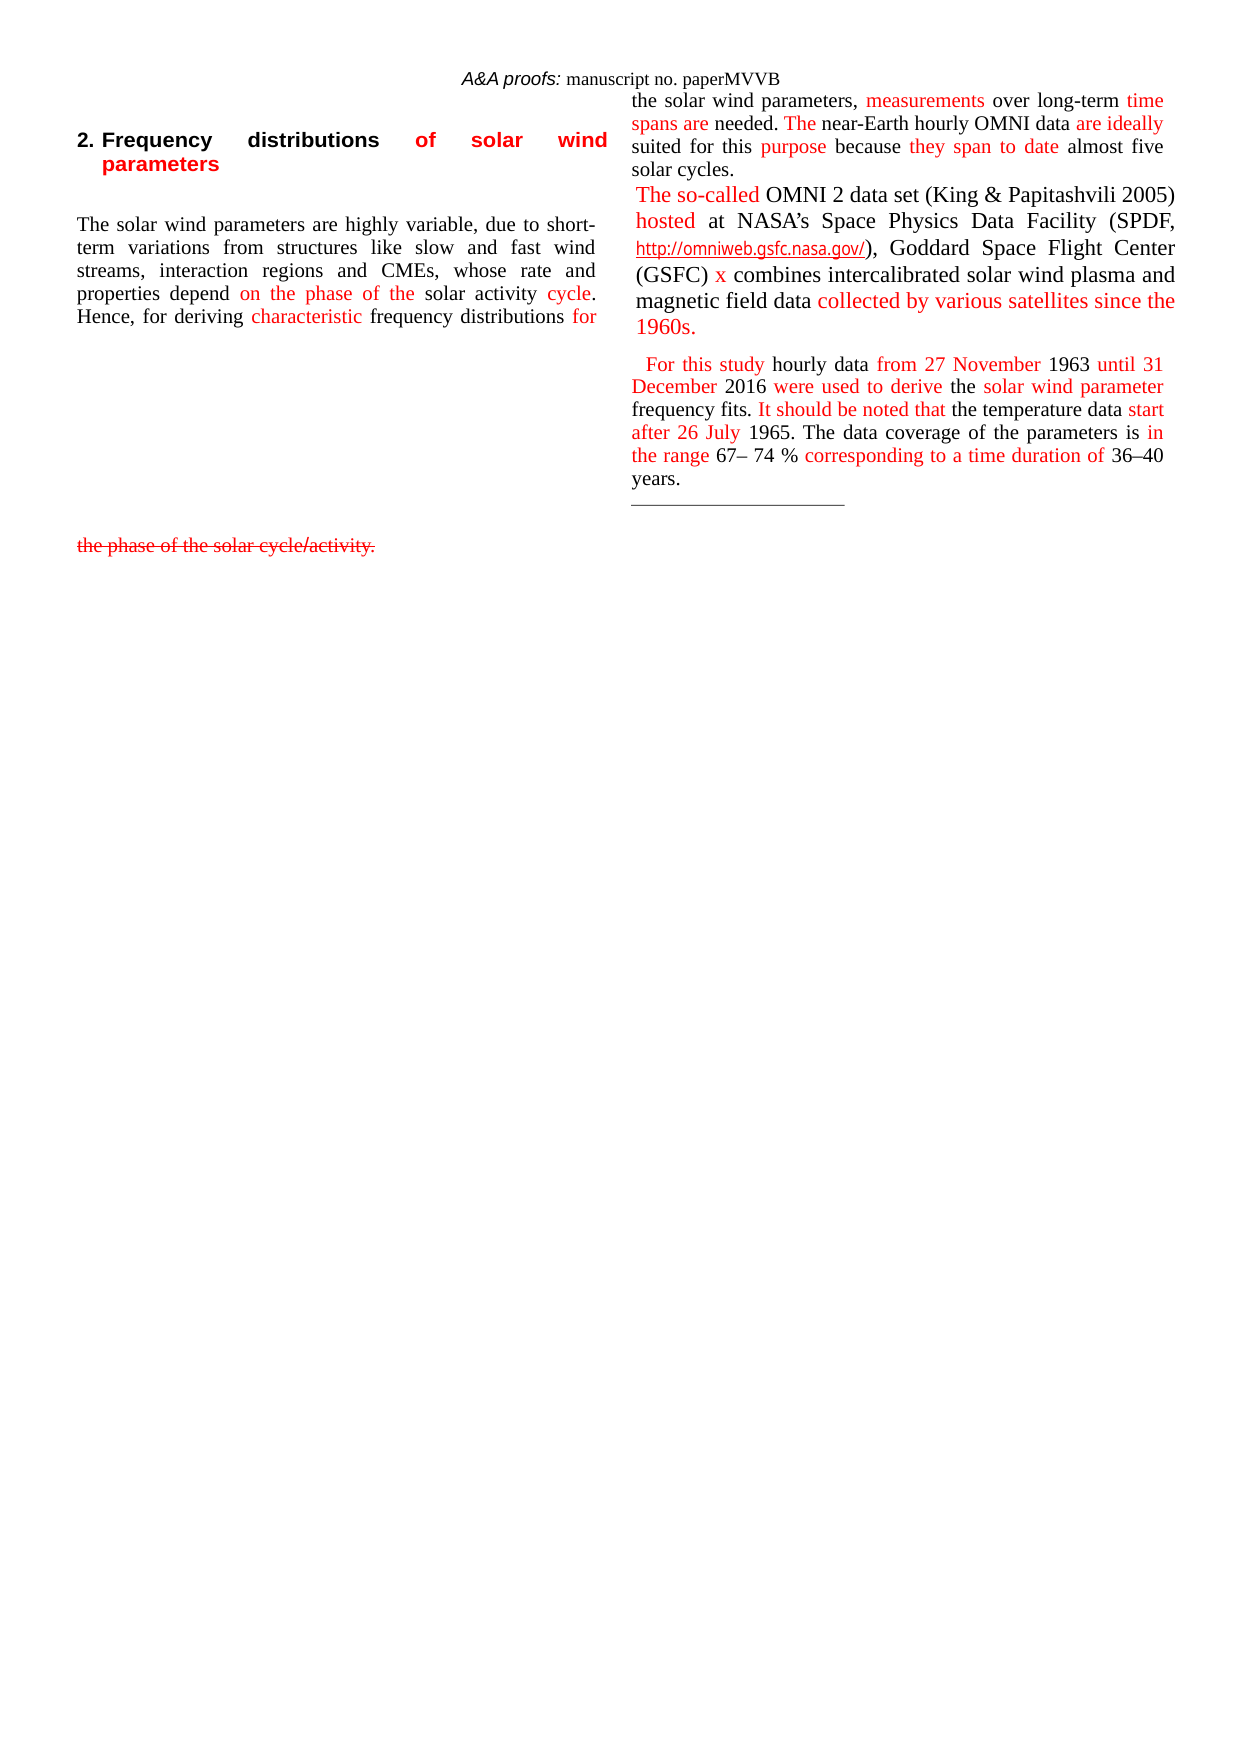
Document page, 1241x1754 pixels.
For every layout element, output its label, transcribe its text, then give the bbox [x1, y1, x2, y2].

subtitle Frequency distributions of solar wind parameters [77, 128, 608, 176]
text The so-called OMNI 2 data set (King & Papitashvili 2005) hosted at NASA’s Space Physics Data Facility (SPDF, http://omniweb.gsfc.nasa.gov/), Goddard Space Flight Center (GSFC) x combines intercalibrated solar wind plasma and magnetic field data collected by various satellites since the 1960s. [636, 181, 1176, 340]
text For this study hourly data from 27 November 1963 until 31 December 2016 were used to derive the solar wind parameter frequency fits. It should be noted that the temperature data start after 26 July 1965. The data coverage of the parameters is in the range 67– 74 % corresponding to a time duration of 36–40 years. [631, 353, 1164, 490]
text The solar wind parameters are highly variable, due to short- term variations from structures like slow and fast wind streams, interaction regions and CMEs, whose rate and properties depend on the phase of the solar activity cycle. Hence, for deriving characteristic frequency distributions for [77, 213, 596, 328]
text the phase of the solar cycle/activity. [77, 533, 608, 557]
text the solar wind parameters, measurements over long-term time spans are needed. The near-Earth hourly OMNI data are ideally suited for this purpose because they span to date almost five solar cycles. [631, 89, 1164, 181]
